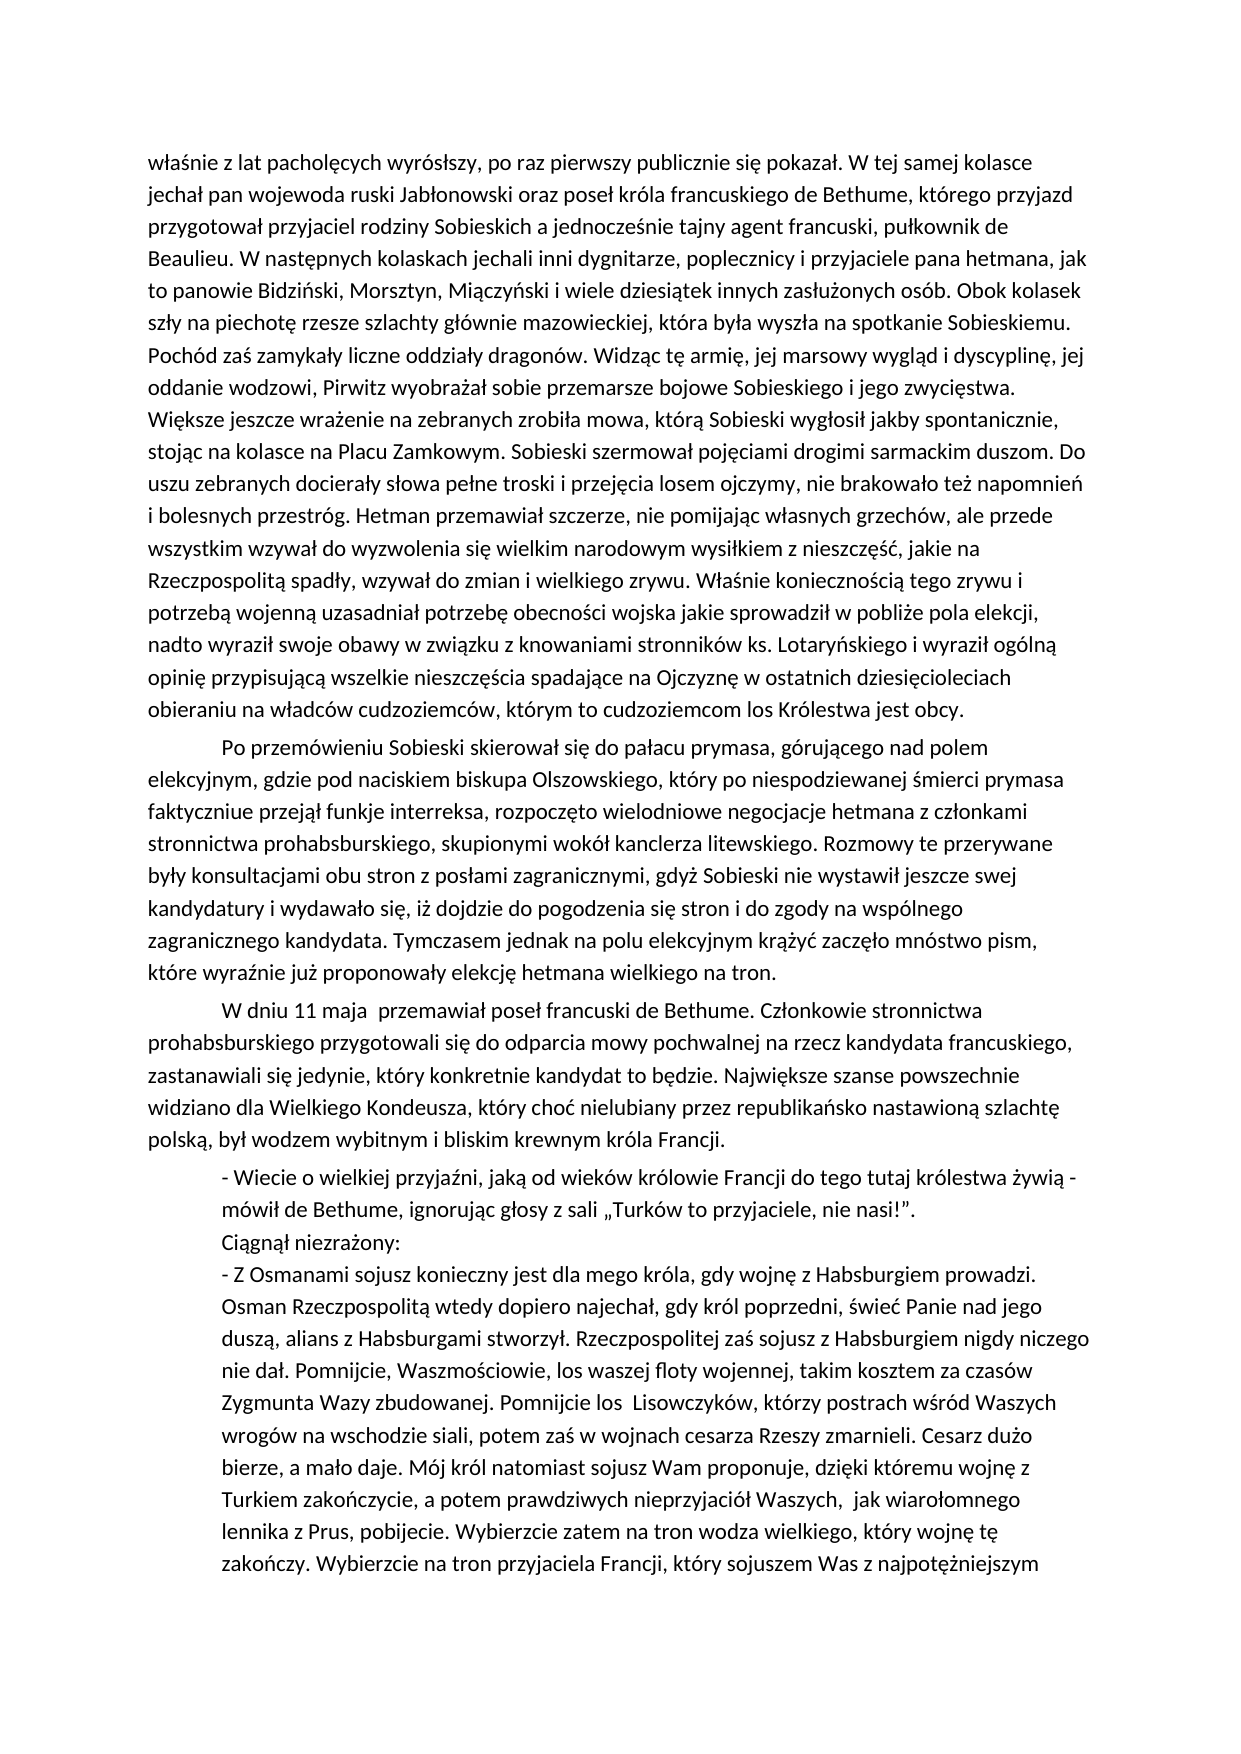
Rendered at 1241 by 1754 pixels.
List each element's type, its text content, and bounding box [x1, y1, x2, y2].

text Po przemówieniu Sobieski skierował się do pałacu prymasa, górującego nad polem elekcyjnym, gdzie pod naciskiem biskupa Olszowskiego, który po niespodziewanej śmierci prymasa faktyczniue przejął funkje interreksa, rozpoczęto wielodniowe negocjacje hetmana z członkami stronnictwa prohabsburskiego, skupionymi wokół kanclerza litewskiego. Rozmowy te przerywane były konsultacjami obu stron z posłami zagranicznymi, gdyż Sobieski nie wystawił jeszcze swej kandydatury i wydawało się, iż dojdzie do pogodzenia się stron i do zgody na wspólnego zagranicznego kandydata. Tymczasem jednak na polu elekcyjnym krążyć zaczęło mnóstwo pism, które wyraźnie już proponowały elekcję hetmana wielkiego na tron. [148, 733, 1093, 986]
text W dniu 11 maja przemawiał poseł francuski de Bethume. Członkowie stronnictwa prohabsburskiego przygotowali się do odparcia mowy pochwalnej na rzecz kandydata francuskiego, zastanawiali się jedynie, który konkretnie kandydat to będzie. Największe szanse powszechnie widziano dla Wielkiego Kondeusza, który choć nielubiany przez republikańsko nastawioną szlachtę polską, był wodzem wybitnym i bliskim krewnym króla Francji. [148, 996, 1093, 1153]
text Ciągnął niezrażony: [221, 1228, 1093, 1256]
text właśnie z lat pacholęcych wyrósłszy, po raz pierwszy publicznie się pokazał. W tej samej kolasce jechał pan wojewoda ruski Jabłonowski oraz poseł króla francuskiego de Bethume, którego przyjazd przygotował przyjaciel rodziny Sobieskich a jednocześnie tajny agent francuski, pułkownik de Beaulieu. W następnych kolaskach jechali inni dygnitarze, poplecznicy i przyjaciele pana hetmana, jak to panowie Bidziński, Morsztyn, Miączyński i wiele dziesiątek innych zasłużonych osób. Obok kolasek szły na piechotę rzesze szlachty głównie mazowieckiej, która była wyszła na spotkanie Sobieskiemu. Pochód zaś zamykały liczne oddziały dragonów. Widząc tę armię, jej marsowy wygląd i dyscyplinę, jej oddanie wodzowi, Pirwitz wyobrażał sobie przemarsze bojowe Sobieskiego i jego zwycięstwa. Większe jeszcze wrażenie na zebranych zrobiła mowa, którą Sobieski wygłosił jakby spontanicznie, stojąc na kolasce na Placu Zamkowym. Sobieski szermował pojęciami drogimi sarmackim duszom. Do uszu zebranych docierały słowa pełne troski i przejęcia losem ojczymy, nie brakowało też napomnień i bolesnych przestróg. Hetman przemawiał szczerze, nie pomijając własnych grzechów, ale przede wszystkim wzywał do wyzwolenia się wielkim narodowym wysiłkiem z nieszczęść, jakie na Rzeczpospolitą spadły, wzywał do zmian i wielkiego zrywu. Właśnie koniecznością tego zrywu i potrzebą wojenną uzasadniał potrzebę obecności wojska jakie sprowadził w pobliże pola elekcji, nadto wyraził swoje obawy w związku z knowaniami stronników ks. Lotaryńskiego i wyraził ogólną opinię przypisującą wszelkie nieszczęścia spadające na Ojczyznę w ostatnich dziesięcioleciach obieraniu na władców cudzoziemców, którym to cudzoziemcom los Królestwa jest obcy. [148, 148, 1093, 723]
text - Wiecie o wielkiej przyjaźni, jaką od wieków królowie Francji do tego tutaj królestwa żywią - mówił de Bethume, ignorując głosy z sali „Turków to przyjaciele, nie nasi!”. [221, 1163, 1093, 1223]
text - Z Osmanami sojusz konieczny jest dla mego króla, gdy wojnę z Habsburgiem prowadzi. Osman Rzeczpospolitą wtedy dopiero najechał, gdy król poprzedni, świeć Panie nad jego duszą, alians z Habsburgami stworzył. Rzeczpospolitej zaś sojusz z Habsburgiem nigdy niczego nie dał. Pomnijcie, Waszmościowie, los waszej floty wojennej, takim kosztem za czasów Zygmunta Wazy zbudowanej. Pomnijcie los Lisowczyków, którzy postrach wśród Waszych wrogów na wschodzie siali, potem zaś w wojnach cesarza Rzeszy zmarnieli. Cesarz dużo bierze, a mało daje. Mój król natomiast sojusz Wam proponuje, dzięki któremu wojnę z Turkiem zakończycie, a potem prawdziwych nieprzyjaciół Waszych, jak wiarołomnego lennika z Prus, pobijecie. Wybierzcie zatem na tron wodza wielkiego, który wojnę tę zakończy. Wybierzcie na tron przyjaciela Francji, który sojuszem Was z najpotężniejszym [221, 1260, 1093, 1577]
